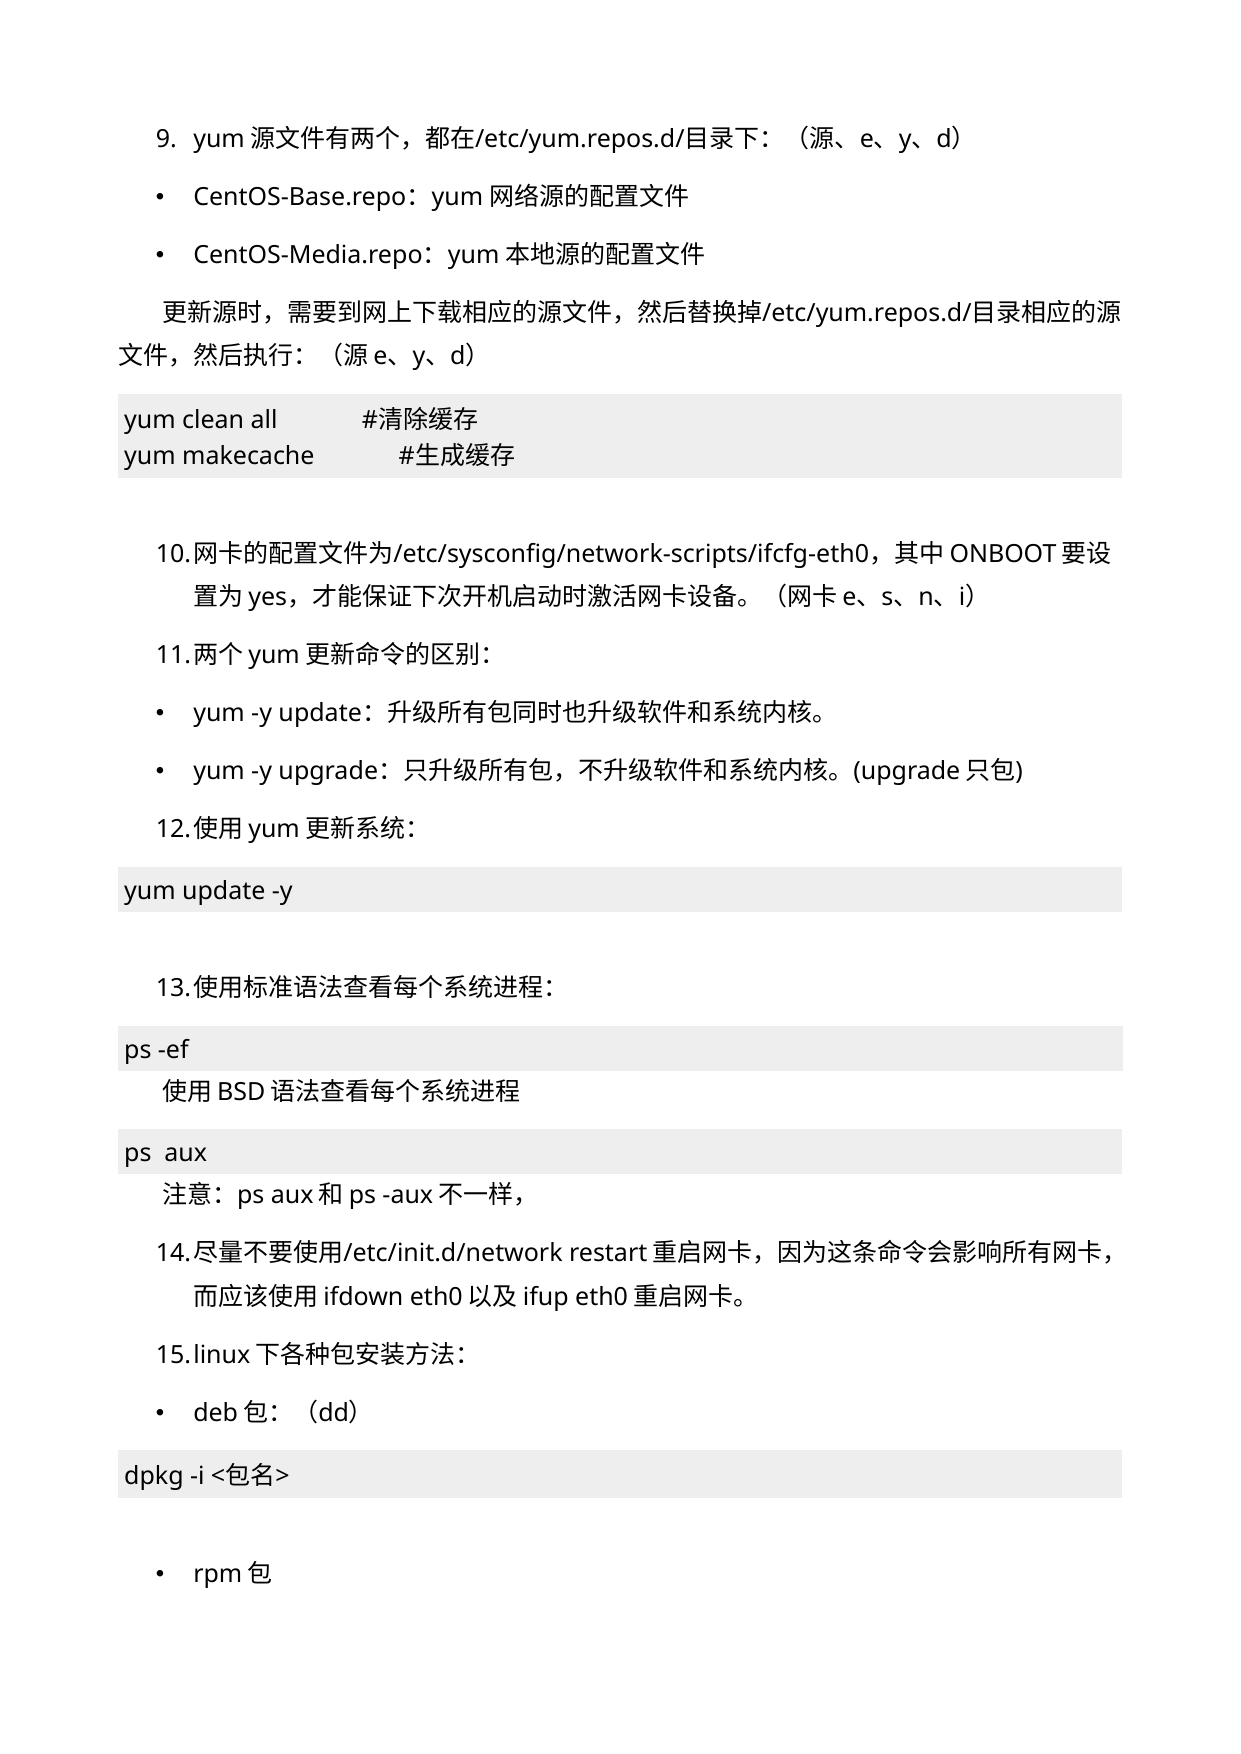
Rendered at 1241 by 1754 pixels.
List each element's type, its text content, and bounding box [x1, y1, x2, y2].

list yum -y update：升级所有包同时也升级软件和系统内核。 [156, 692, 1122, 729]
list CentOS-Base.repo：yum 网络源的配置文件 [156, 176, 1122, 212]
text 使用BSD语法查看每个系统进程 [118, 1071, 1122, 1107]
table_header ps -ef [118, 1026, 1123, 1071]
list yum源文件有两个，都在/etc/yum.repos.d/目录下：（源、e、y、d） [156, 118, 1122, 154]
text 更新源时，需要到网上下载相应的源文件，然后替换掉/etc/yum.repos.d/目录相应的源文件，然后执行：（源e、y、d） [118, 292, 1122, 372]
table_header dpkg -i <包名> [118, 1450, 1122, 1498]
table_header ps aux [118, 1129, 1122, 1174]
list 使用标准语法查看每个系统进程： [156, 967, 1122, 1004]
table_header yum update -y [118, 867, 1122, 912]
list 尽量不要使用/etc/init.d/network restart重启网卡，因为这条命令会影响所有网卡，而应该使用ifdown eth0以及ifup eth0重启网卡。 [156, 1233, 1122, 1312]
list 两个yum更新命令的区别： [156, 634, 1122, 671]
table_header yum clean all #清除缓存 yum makecache #生成缓存 [118, 394, 1122, 478]
list deb包：（dd） [156, 1392, 1122, 1428]
list 使用yum更新系统： [156, 808, 1122, 845]
list linux下各种包安装方法： [156, 1334, 1122, 1370]
list CentOS-Media.repo：yum 本地源的配置文件 [156, 234, 1122, 270]
list yum -y upgrade：只升级所有包，不升级软件和系统内核。(upgrade只包) [156, 751, 1122, 787]
text 注意：ps aux和ps -aux不一样， [118, 1174, 1122, 1211]
list 网卡的配置文件为/etc/sysconfig/network-scripts/ifcfg-eth0，其中ONBOOT要设置为yes，才能保证下次开机启动时激活网卡设备。（网卡e、s、n、i） [156, 533, 1122, 613]
list rpm包 [156, 1553, 1122, 1589]
